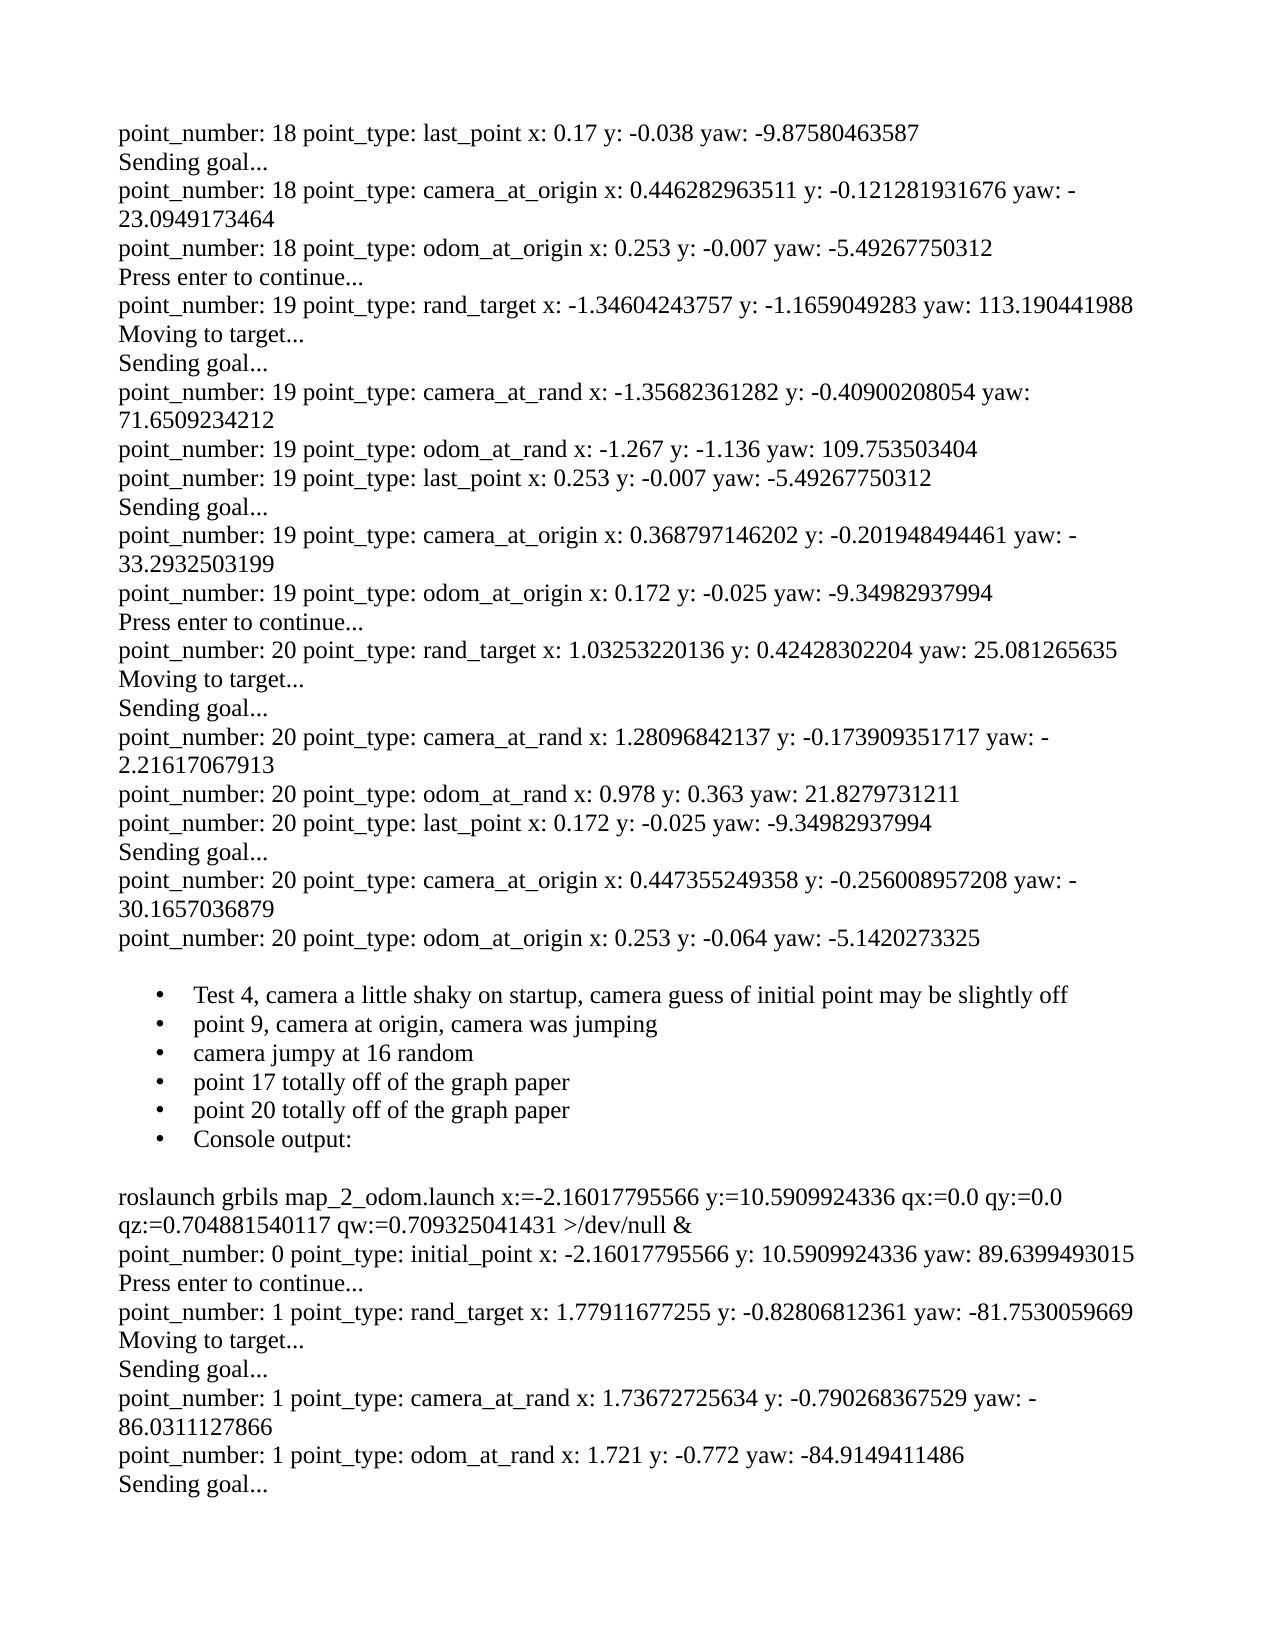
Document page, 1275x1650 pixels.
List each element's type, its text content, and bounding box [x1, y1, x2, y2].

text Sending goal... [118, 492, 1157, 521]
text point_number: 20 point_type: rand_target x: 1.03253220136 y: 0.42428302204 yaw: 25.081265635 [118, 636, 1157, 664]
text Moving to target... [118, 664, 1157, 693]
text point_number: 1 point_type: rand_target x: 1.77911677255 y: -0.82806812361 yaw: -81.7530059669 [118, 1297, 1157, 1326]
list Console output: [156, 1124, 1157, 1153]
text point_number: 20 point_type: last_point x: 0.172 y: -0.025 yaw: -9.34982937994 [118, 808, 1157, 837]
text point_number: 1 point_type: odom_at_rand x: 1.721 y: -0.772 yaw: -84.9149411486 [118, 1441, 1157, 1469]
text Press enter to continue... [118, 1268, 1157, 1297]
text roslaunch grbils map_2_odom.launch x:=-2.16017795566 y:=10.5909924336 qx:=0.0 qy:=0.0 qz:=0.704881540117 qw:=0.709325041431 >/dev/null & [118, 1182, 1157, 1239]
text Moving to target... [118, 1326, 1157, 1354]
text point_number: 19 point_type: odom_at_rand x: -1.267 y: -1.136 yaw: 109.753503404 [118, 434, 1157, 463]
text point_number: 20 point_type: odom_at_rand x: 0.978 y: 0.363 yaw: 21.8279731211 [118, 779, 1157, 808]
text point_number: 0 point_type: initial_point x: -2.16017795566 y: 10.5909924336 yaw: 89.6399493015 [118, 1239, 1157, 1268]
text point_number: 19 point_type: odom_at_origin x: 0.172 y: -0.025 yaw: -9.34982937994 [118, 578, 1157, 607]
text Press enter to continue... [118, 262, 1157, 291]
text Sending goal... [118, 147, 1157, 176]
text Sending goal... [118, 1469, 1157, 1498]
text point_number: 19 point_type: camera_at_origin x: 0.368797146202 y: -0.201948494461 yaw: -33.2932503199 [118, 521, 1157, 578]
list Test 4, camera a little shaky on startup, camera guess of initial point may be slightly off [156, 981, 1157, 1009]
text point_number: 20 point_type: odom_at_origin x: 0.253 y: -0.064 yaw: -5.1420273325 [118, 923, 1157, 952]
text Sending goal... [118, 1354, 1157, 1383]
text point_number: 19 point_type: camera_at_rand x: -1.35682361282 y: -0.40900208054 yaw: 71.6509234212 [118, 377, 1157, 434]
list camera jumpy at 16 random [156, 1038, 1157, 1067]
text point_number: 19 point_type: rand_target x: -1.34604243757 y: -1.1659049283 yaw: 113.190441988 [118, 291, 1157, 319]
text Moving to target... [118, 319, 1157, 348]
list point 20 totally off of the graph paper [156, 1096, 1157, 1124]
text Sending goal... [118, 693, 1157, 722]
text point_number: 18 point_type: odom_at_origin x: 0.253 y: -0.007 yaw: -5.49267750312 [118, 233, 1157, 262]
list point 17 totally off of the graph paper [156, 1067, 1157, 1096]
text point_number: 20 point_type: camera_at_rand x: 1.28096842137 y: -0.173909351717 yaw: -2.21617067913 [118, 722, 1157, 779]
text point_number: 19 point_type: last_point x: 0.253 y: -0.007 yaw: -5.49267750312 [118, 463, 1157, 492]
text point_number: 20 point_type: camera_at_origin x: 0.447355249358 y: -0.256008957208 yaw: -30.1657036879 [118, 866, 1157, 923]
list point 9, camera at origin, camera was jumping [156, 1009, 1157, 1038]
text Sending goal... [118, 348, 1157, 377]
text point_number: 1 point_type: camera_at_rand x: 1.73672725634 y: -0.790268367529 yaw: -86.0311127866 [118, 1383, 1157, 1441]
text point_number: 18 point_type: last_point x: 0.17 y: -0.038 yaw: -9.87580463587 [118, 118, 1157, 147]
text Sending goal... [118, 837, 1157, 866]
text Press enter to continue... [118, 607, 1157, 636]
text point_number: 18 point_type: camera_at_origin x: 0.446282963511 y: -0.121281931676 yaw: -23.0949173464 [118, 176, 1157, 233]
